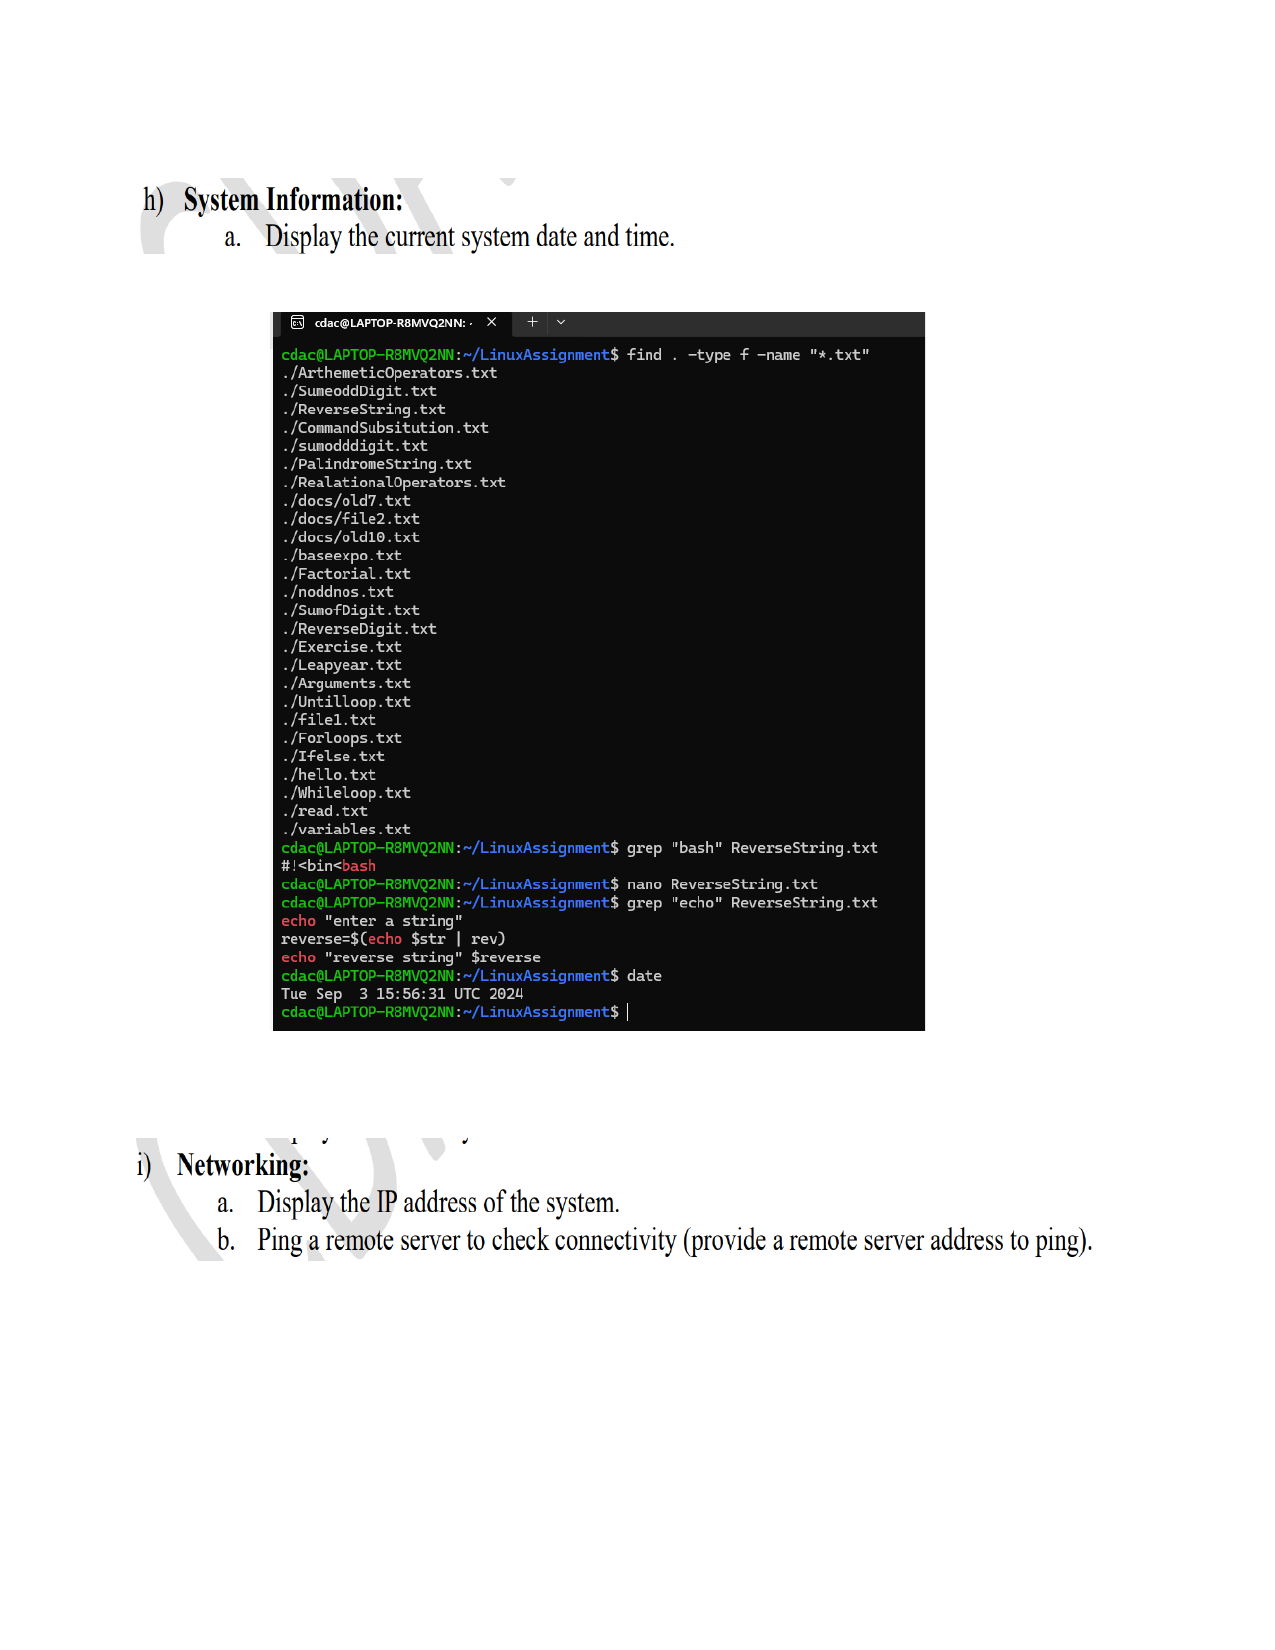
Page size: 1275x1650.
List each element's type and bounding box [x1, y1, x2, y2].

picture [110, 1138, 1150, 1261]
picture [118, 178, 1157, 254]
picture [269, 312, 926, 1031]
